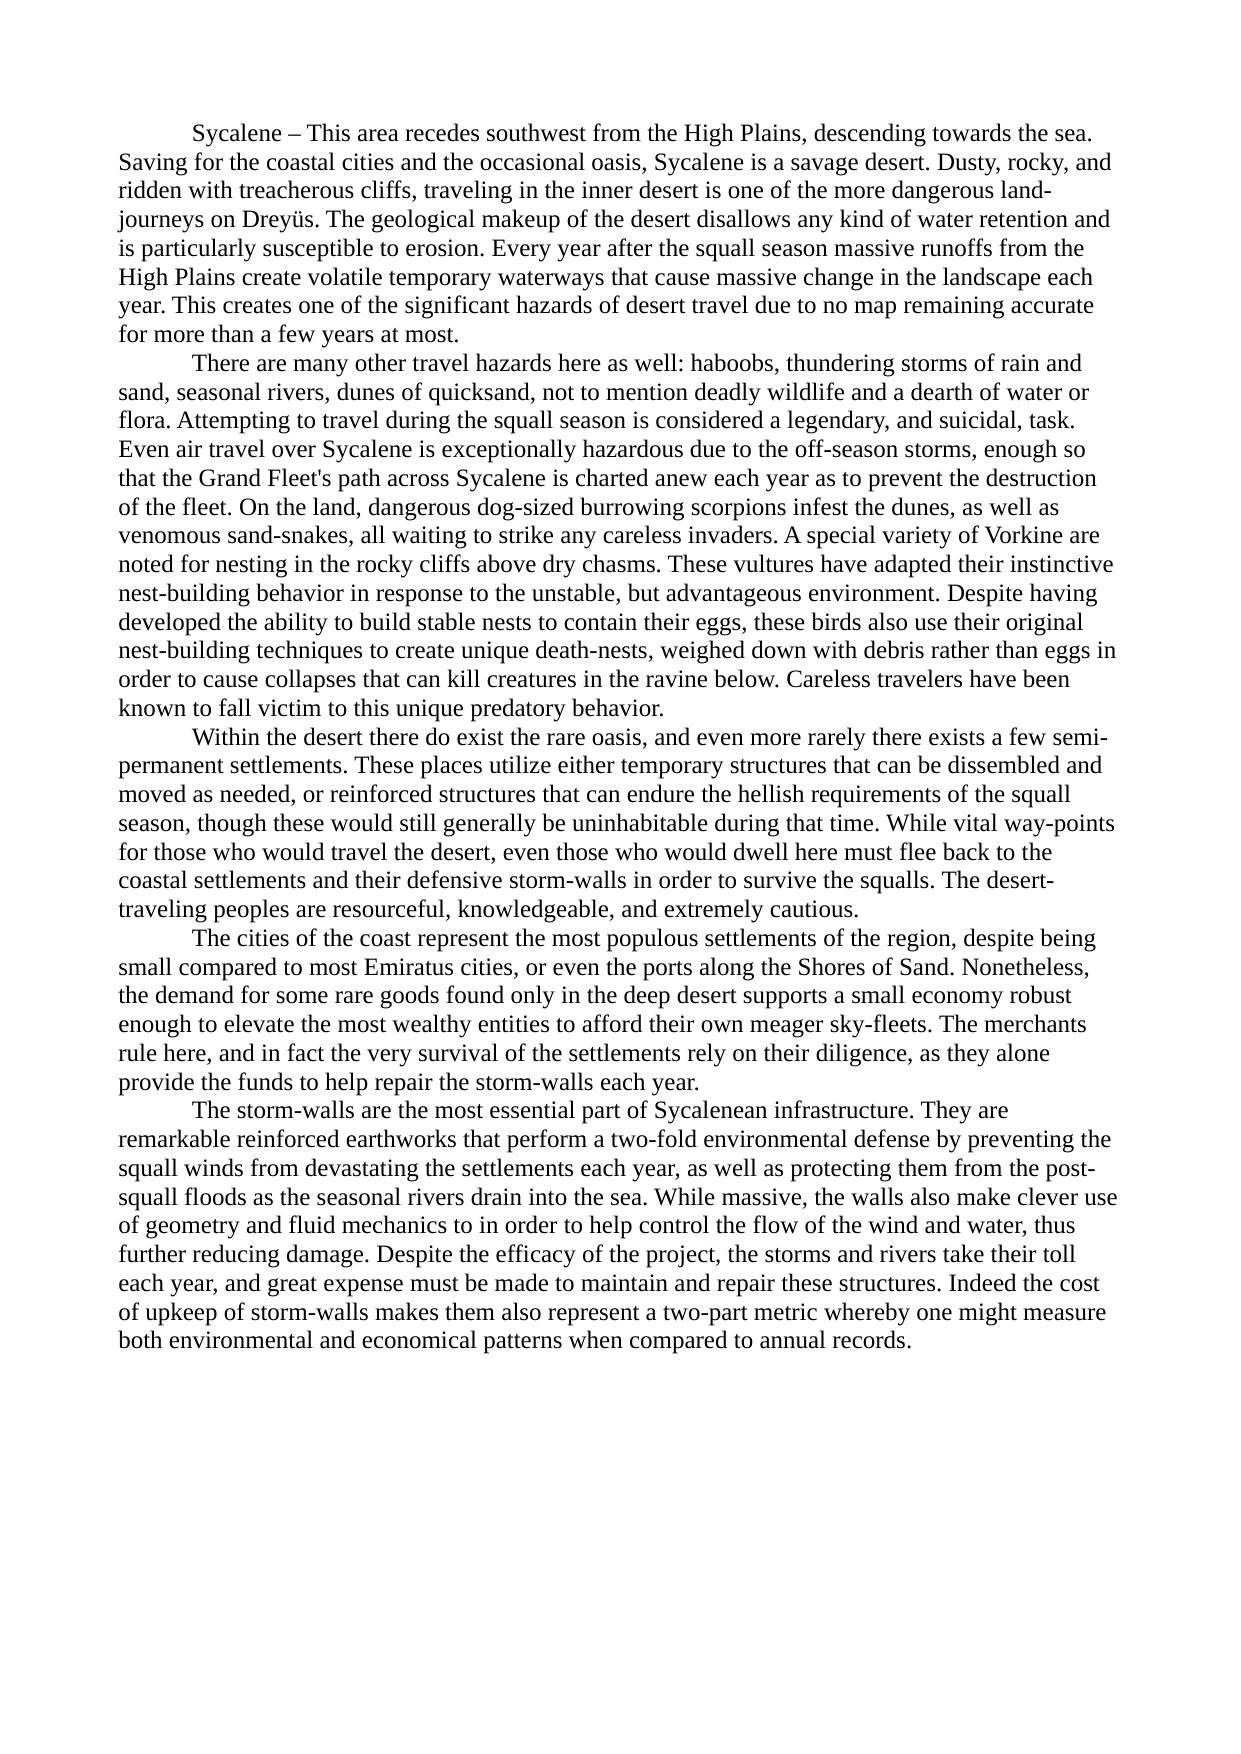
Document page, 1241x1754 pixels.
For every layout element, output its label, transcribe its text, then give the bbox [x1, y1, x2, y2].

text Within the desert there do exist the rare oasis, and even more rarely there exists a few semi-permanent settlements. These places utilize either temporary structures that can be dissembled and moved as needed, or reinforced structures that can endure the hellish requirements of the squall season, though these would still generally be uninhabitable during that time. While vital way-points for those who would travel the desert, even those who would dwell here must flee back to the coastal settlements and their defensive storm-walls in order to survive the squalls. The desert-traveling peoples are resourceful, knowledgeable, and extremely cautious. [118, 722, 1122, 923]
text There are many other travel hazards here as well: haboobs, thundering storms of rain and sand, seasonal rivers, dunes of quicksand, not to mention deadly wildlife and a dearth of water or flora. Attempting to travel during the squall season is considered a legendary, and suicidal, task. Even air travel over Sycalene is exceptionally hazardous due to the off-season storms, enough so that the Grand Fleet's path across Sycalene is charted anew each year as to prevent the destruction of the fleet. On the land, dangerous dog-sized burrowing scorpions infest the dunes, as well as venomous sand-snakes, all waiting to strike any careless invaders. A special variety of Vorkine are noted for nesting in the rocky cliffs above dry chasms. These vultures have adapted their instinctive nest-building behavior in response to the unstable, but advantageous environment. Despite having developed the ability to build stable nests to contain their eggs, these birds also use their original nest-building techniques to create unique death-nests, weighed down with debris rather than eggs in order to cause collapses that can kill creatures in the ravine below. Careless travelers have been known to fall victim to this unique predatory behavior. [118, 348, 1122, 722]
text The cities of the coast represent the most populous settlements of the region, despite being small compared to most Emiratus cities, or even the ports along the Shores of Sand. Nonetheless, the demand for some rare goods found only in the deep desert supports a small economy robust enough to elevate the most wealthy entities to afford their own meager sky-fleets. The merchants rule here, and in fact the very survival of the settlements rely on their diligence, as they alone provide the funds to help repair the storm-walls each year. [118, 923, 1122, 1096]
text The storm-walls are the most essential part of Sycalenean infrastructure. They are remarkable reinforced earthworks that perform a two-fold environmental defense by preventing the squall winds from devastating the settlements each year, as well as protecting them from the post-squall floods as the seasonal rivers drain into the sea. While massive, the walls also make clever use of geometry and fluid mechanics to in order to help control the flow of the wind and water, thus further reducing damage. Despite the efficacy of the project, the storms and rivers take their toll each year, and great expense must be made to maintain and repair these structures. Indeed the cost of upkeep of storm-walls makes them also represent a two-part metric whereby one might measure both environmental and economical patterns when compared to annual records. [118, 1096, 1122, 1354]
text Sycalene – This area recedes southwest from the High Plains, descending towards the sea. Saving for the coastal cities and the occasional oasis, Sycalene is a savage desert. Dusty, rocky, and ridden with treacherous cliffs, traveling in the inner desert is one of the more dangerous land-journeys on Dreyüs. The geological makeup of the desert disallows any kind of water retention and is particularly susceptible to erosion. Every year after the squall season massive runoffs from the High Plains create volatile temporary waterways that cause massive change in the landscape each year. This creates one of the significant hazards of desert travel due to no map remaining accurate for more than a few years at most. [118, 118, 1122, 348]
